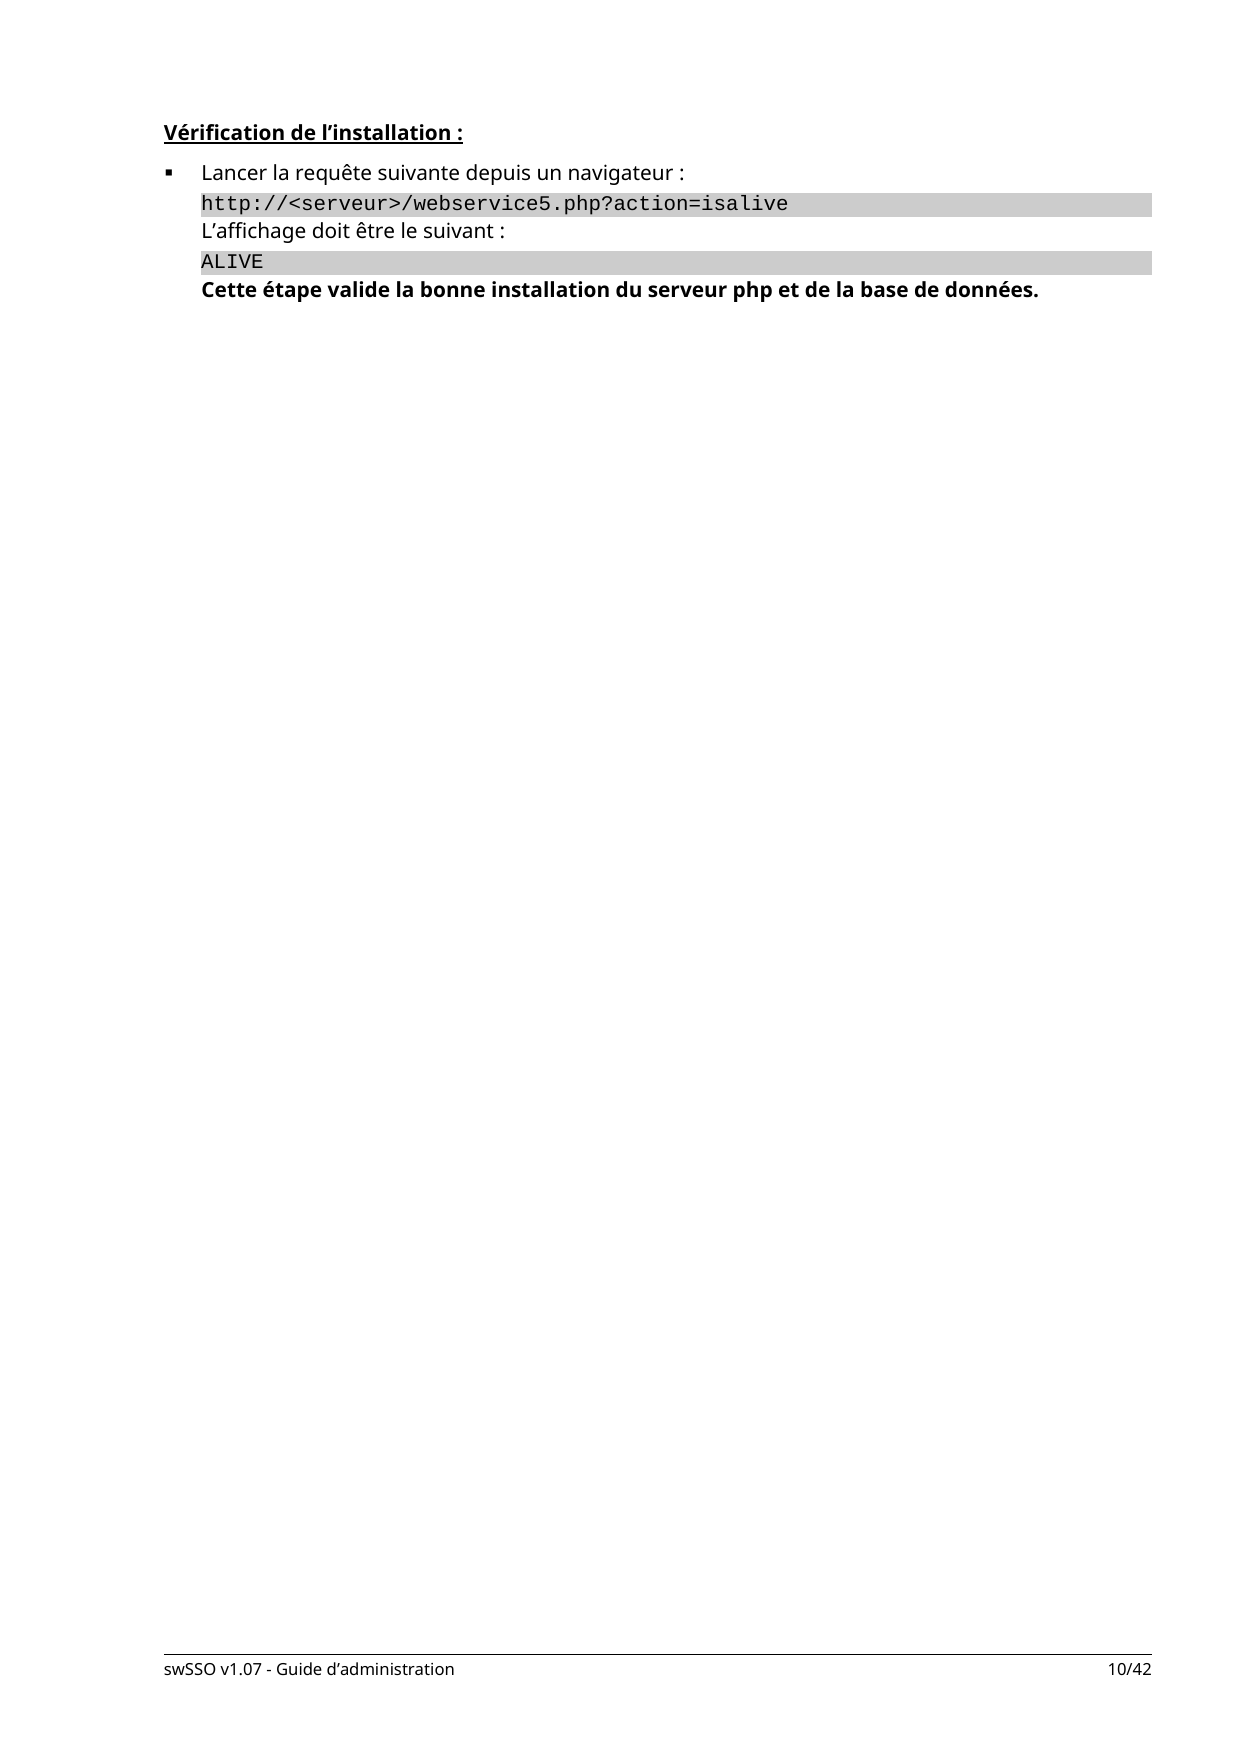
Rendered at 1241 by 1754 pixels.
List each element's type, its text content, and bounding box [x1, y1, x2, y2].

text http://<serveur>/webservice5.php?action=isalive [201, 193, 1152, 217]
text L’affichage doit être le suivant : [201, 217, 1152, 245]
text Vérification de l’installation : [164, 118, 1152, 147]
text Cette étape valide la bonne installation du serveur php et de la base de données. [201, 275, 1152, 303]
list Lancer la requête suivante depuis un navigateur : [164, 158, 1152, 187]
text ALIVE [201, 251, 1152, 275]
